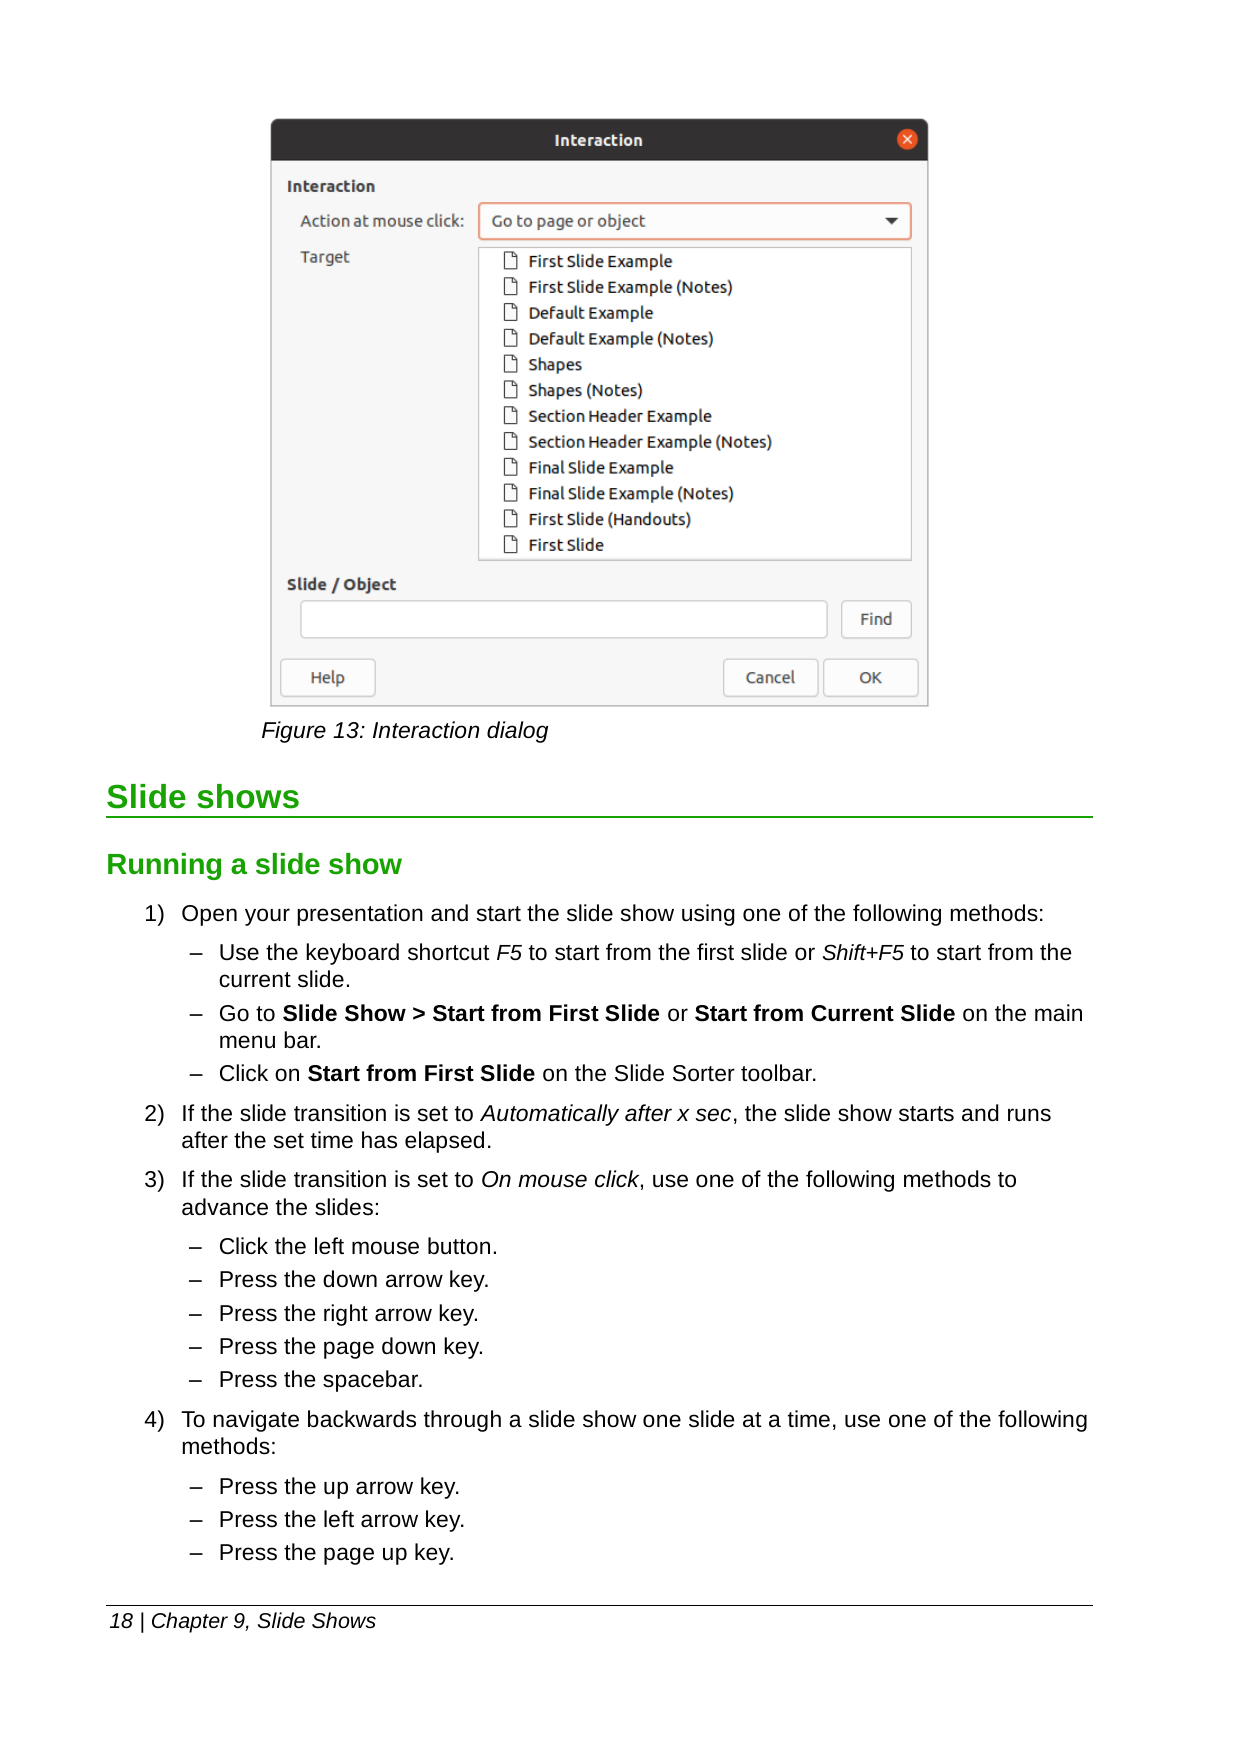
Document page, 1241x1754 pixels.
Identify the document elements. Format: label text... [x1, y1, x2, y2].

list Go to Slide Show > Start from First Slide or Start from Current Slide on the main menu bar. [189, 999, 1093, 1053]
list Press the page up key. [189, 1539, 1093, 1566]
list Use the keyboard shortcut F5 to start from the first slide or Shift+F5 to start from the current slide. [189, 939, 1093, 993]
list Press the down arrow key. [189, 1266, 1093, 1293]
list Press the spacebar. [189, 1366, 1093, 1393]
list Press the up arrow key. [189, 1472, 1093, 1499]
list Press the left arrow key. [189, 1505, 1093, 1532]
subtitle Running a slide show [106, 847, 1093, 880]
text Figure 13: Interaction dialog [261, 717, 938, 744]
list To navigate backwards through a slide show one slide at a time, use one of the following methods: [164, 1405, 1093, 1459]
list If the slide transition is set to Automatically after x sec, the slide show starts and runs after the set time has elapsed. [164, 1099, 1093, 1153]
subtitle Slide shows [106, 777, 1093, 816]
list Press the right arrow key. [189, 1299, 1093, 1326]
list Click the left mouse button. [189, 1232, 1093, 1259]
list Open your presentation and start the slide show using one of the following methods: [164, 899, 1093, 926]
list Click on Start from First Slide on the Slide Sorter toolbar. [189, 1059, 1093, 1087]
list Press the page down key. [189, 1332, 1093, 1359]
picture [261, 118, 938, 717]
list If the slide transition is set to On mouse click, use one of the following methods to advance the slides: [164, 1166, 1093, 1220]
